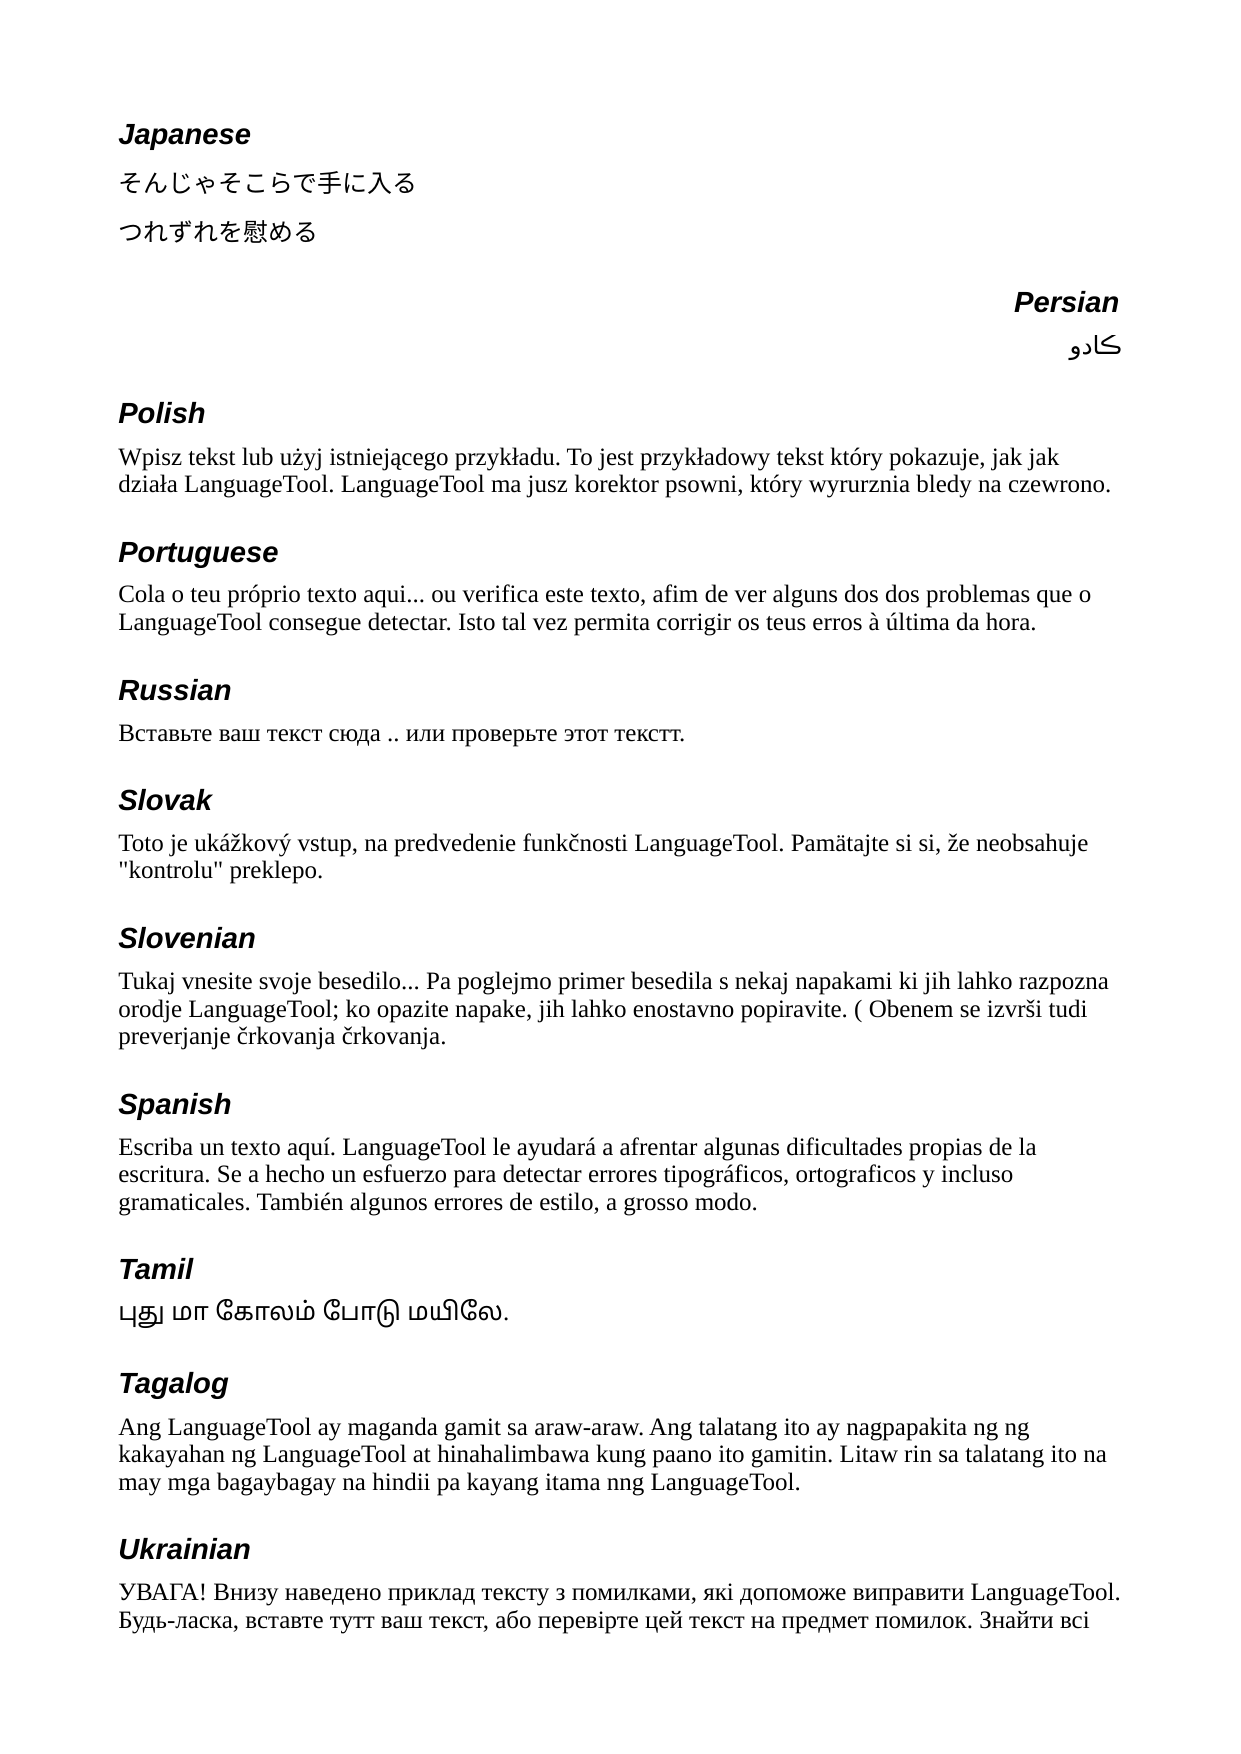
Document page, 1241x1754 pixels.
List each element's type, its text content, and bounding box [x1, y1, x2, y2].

subtitle Russian [118, 673, 1122, 706]
text Toto je ukážkový vstup, na predvedenie funkčnosti LanguageTool. Pamätajte si si, že neobsahuje "kontrolu" preklepo. [118, 829, 1122, 884]
subtitle Portuguese [118, 536, 1122, 568]
text Ang LanguageTool ay maganda gamit sa araw-araw. Ang talatang ito ay nagpapakita ng ng kakayahan ng LanguageTool at hinahalimbawa kung paano ito gamitin. Litaw rin sa talatang ito na may mga bagaybagay na hindii pa kayang itama nng LanguageTool. [118, 1413, 1122, 1496]
subtitle Persian [118, 286, 1122, 318]
subtitle Japanese [118, 118, 1122, 151]
subtitle Slovenian [118, 922, 1122, 954]
text Вставьте ваш текст сюда .. или проверьте этот текстт. [118, 719, 1122, 746]
text Cola o teu próprio texto aqui... ou verifica este texto, afim de ver alguns dos dos problemas que o LanguageTool consegue detectar. Isto tal vez permita corrigir os teus erros à última da hora. [118, 581, 1122, 636]
text புது மா கோலம் போடு மயிலே. [118, 1298, 1122, 1330]
text Escriba un texto aquí. LanguageTool le ayudará a afrentar algunas dificultades propias de la escritura. Se a hecho un esfuerzo para detectar errores tipográficos, ortograficos y incluso gramaticales. También algunos errores de estilo, a grosso modo. [118, 1133, 1122, 1216]
text つれずれを慰める [118, 212, 1122, 248]
text УВАГА! Внизу наведено приклад тексту з помилками, які допоможе виправити LanguageTool. Будь-ласка, вставте тутт ваш текст, або перевірте цей текст на предмет помилок. Знайти всі [118, 1578, 1122, 1634]
subtitle Polish [118, 397, 1122, 430]
subtitle Slovak [118, 784, 1122, 816]
text Wpisz tekst lub użyj istniejącego przykładu. To jest przykładowy tekst który pokazuje, jak jak działa LanguageTool. LanguageTool ma jusz korektor psowni, który wyrurznia bledy na czewrono. [118, 443, 1122, 498]
text ڪادو [118, 331, 1122, 360]
subtitle Spanish [118, 1088, 1122, 1120]
subtitle Ukrainian [118, 1533, 1122, 1566]
subtitle Tamil [118, 1253, 1122, 1286]
text Tukaj vnesite svoje besedilo... Pa poglejmo primer besedila s nekaj napakami ki jih lahko razpozna orodje LanguageTool; ko opazite napake, jih lahko enostavno popiravite. ( Obenem se izvrši tudi preverjanje črkovanja črkovanja. [118, 967, 1122, 1050]
subtitle Tagalog [118, 1367, 1122, 1400]
text そんじゃそこらで手に入る [118, 163, 1122, 199]
